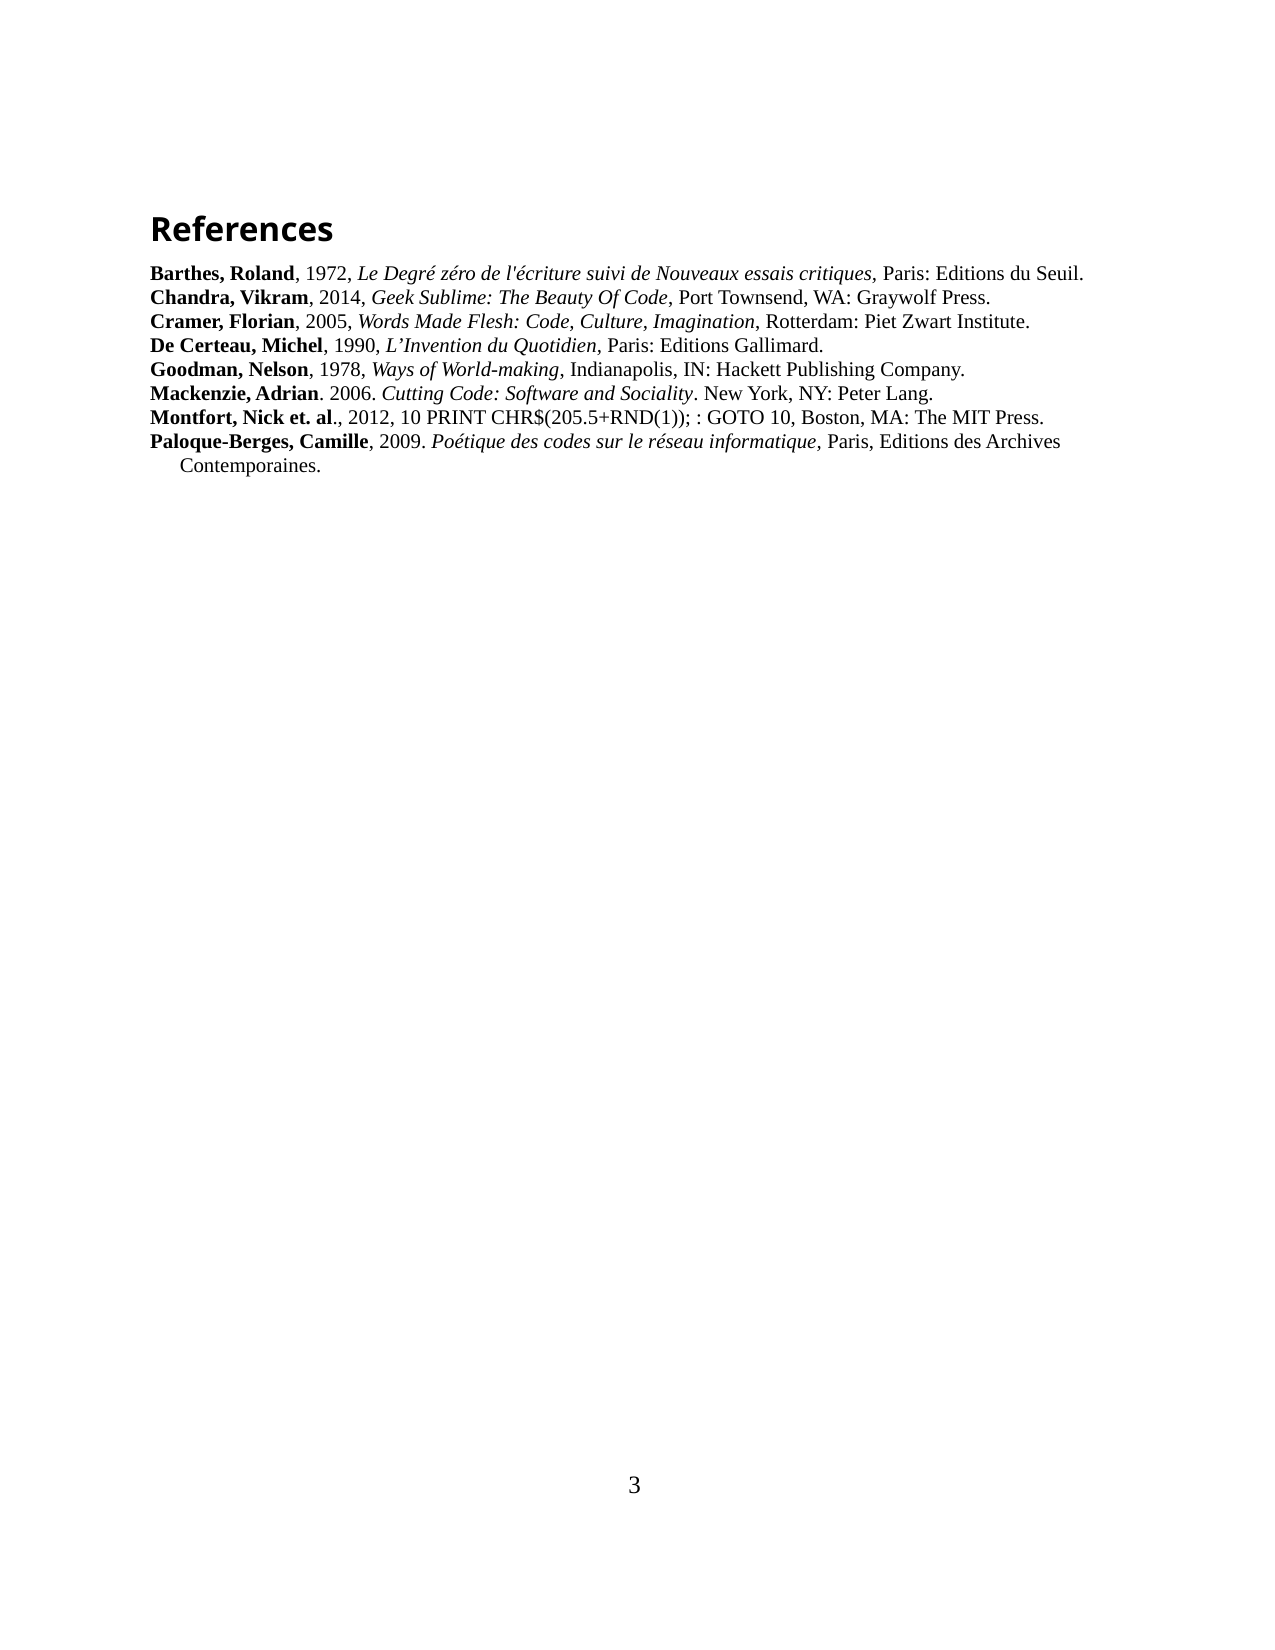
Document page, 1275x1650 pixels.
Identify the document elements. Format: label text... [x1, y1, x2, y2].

text Montfort, Nick et. al., 2012, 10 PRINT CHR$(205.5+RND(1)); : GOTO 10, Boston, MA: The MIT Press. [150, 405, 1125, 429]
text Cramer, Florian, 2005, Words Made Flesh: Code, Culture, Imagination, Rotterdam: Piet Zwart Institute. [150, 309, 1125, 333]
text Goodman, Nelson, 1978, Ways of World-making, Indianapolis, IN: Hackett Publishing Company. [150, 357, 1125, 381]
text De Certeau, Michel, 1990, L’Invention du Quotidien, Paris: Editions Gallimard. [150, 333, 1125, 357]
text Paloque-Berges, Camille, 2009. Poétique des codes sur le réseau informatique, Paris, Editions des Archives Contemporaines. [150, 429, 1125, 477]
text References [150, 206, 1125, 252]
text Chandra, Vikram, 2014, Geek Sublime: The Beauty Of Code, Port Townsend, WA: Graywolf Press. [150, 285, 1125, 309]
text Mackenzie, Adrian. 2006. Cutting Code: Software and Sociality. New York, NY: Peter Lang. [150, 381, 1125, 405]
text Barthes, Roland, 1972, Le Degré zéro de l'écriture suivi de Nouveaux essais critiques, Paris: Editions du Seuil. [150, 261, 1125, 285]
